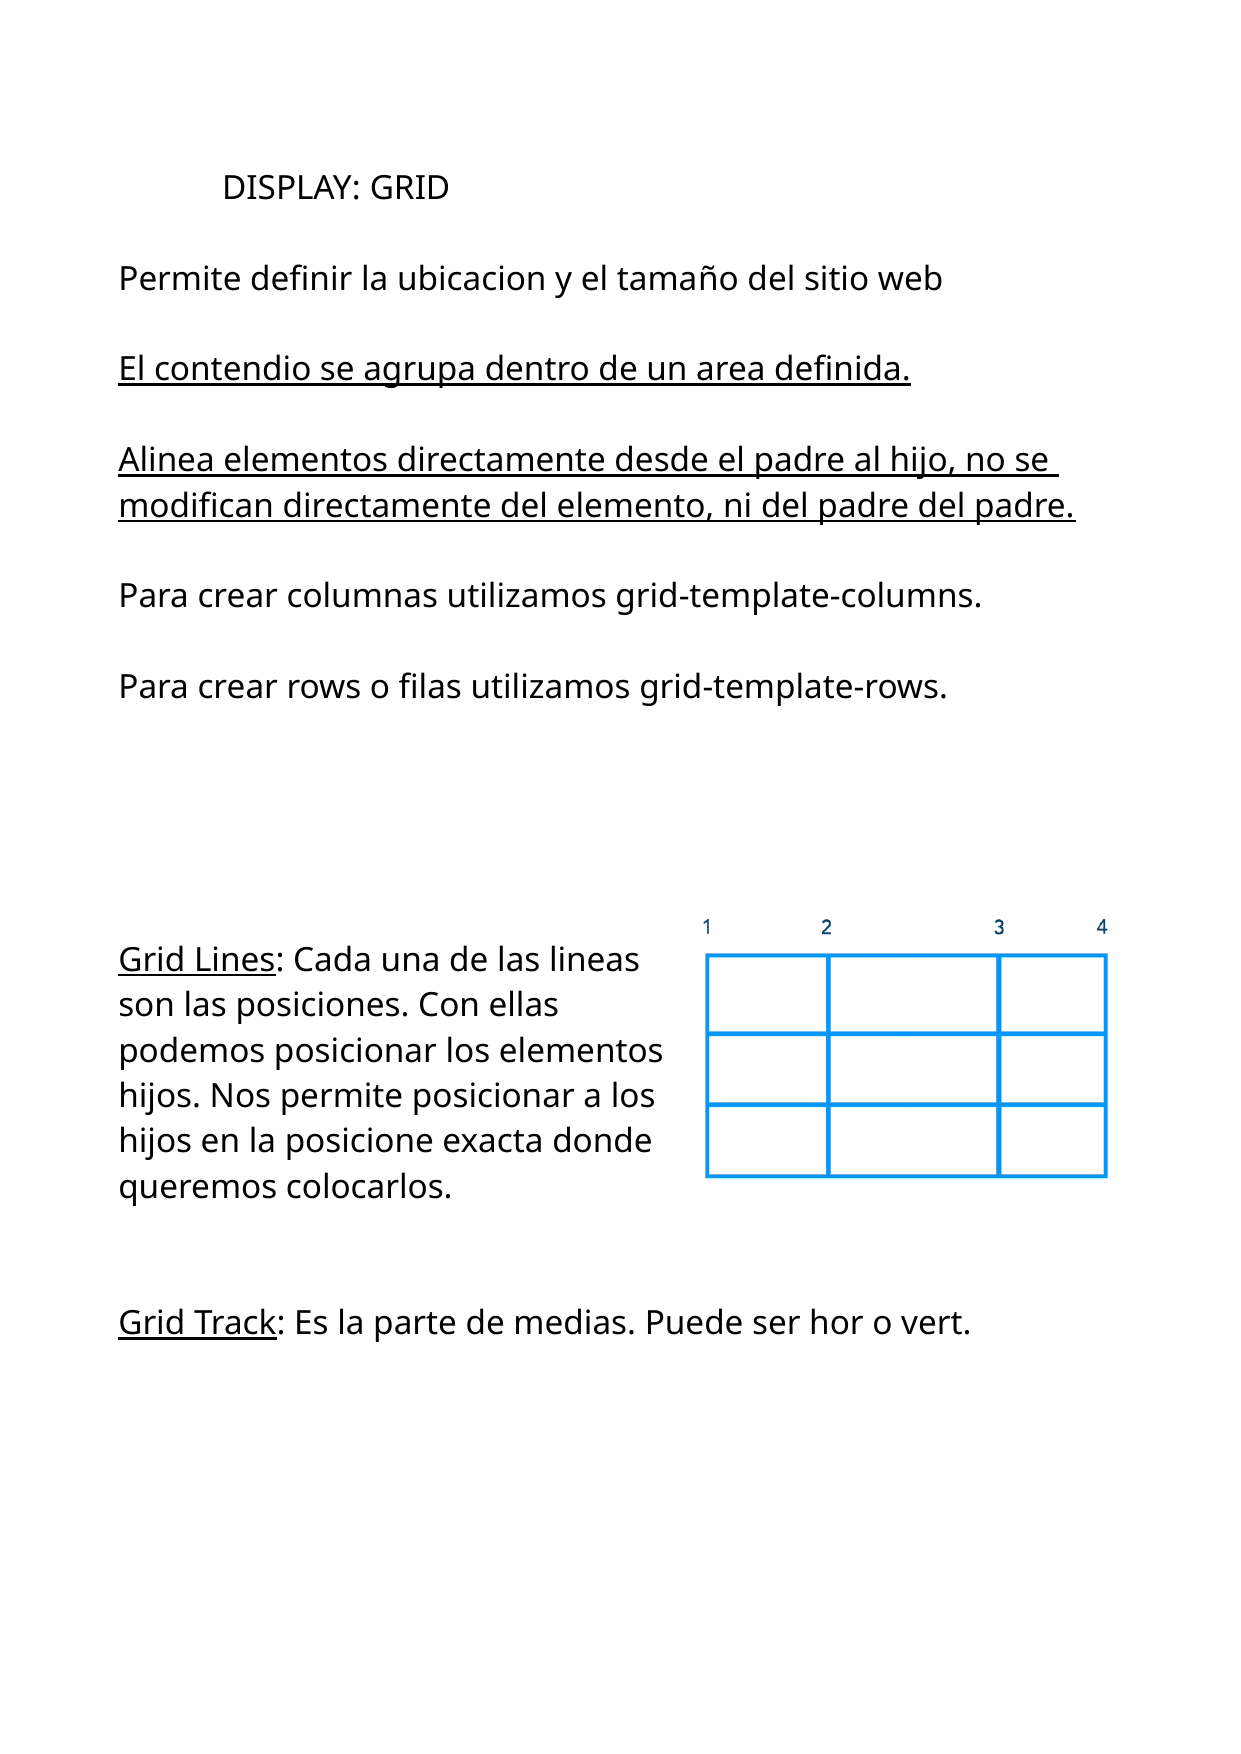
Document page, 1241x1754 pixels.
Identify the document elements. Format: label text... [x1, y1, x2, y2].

text Para crear rows o filas utilizamos grid-template-rows. [118, 663, 1122, 708]
text Para crear columnas utilizamos grid-template-columns. [118, 572, 1122, 618]
text hijos en la posicione exacta donde [118, 1117, 700, 1163]
text Permite definir la ubicacion y el tamaño del sitio web [118, 254, 1122, 300]
text Grid Track: Es la parte de medias. Puede ser hor o vert. [118, 1299, 1122, 1344]
text queremos colocarlos. [118, 1163, 1122, 1208]
text Alinea elementos directamente desde el padre al hijo, no se modifican directamente del elemento, ni del padre del padre. [118, 436, 1122, 527]
text son las posiciones. Con ellas podemos posicionar los elementos [118, 981, 700, 1072]
text Grid Lines: Cada una de las lineas [118, 936, 700, 981]
picture [700, 912, 1115, 1184]
text hijos. Nos permite posicionar a los [118, 1072, 700, 1117]
text El contendio se agrupa dentro de un area definida. [118, 345, 1122, 391]
text DISPLAY: GRID [118, 163, 1122, 209]
